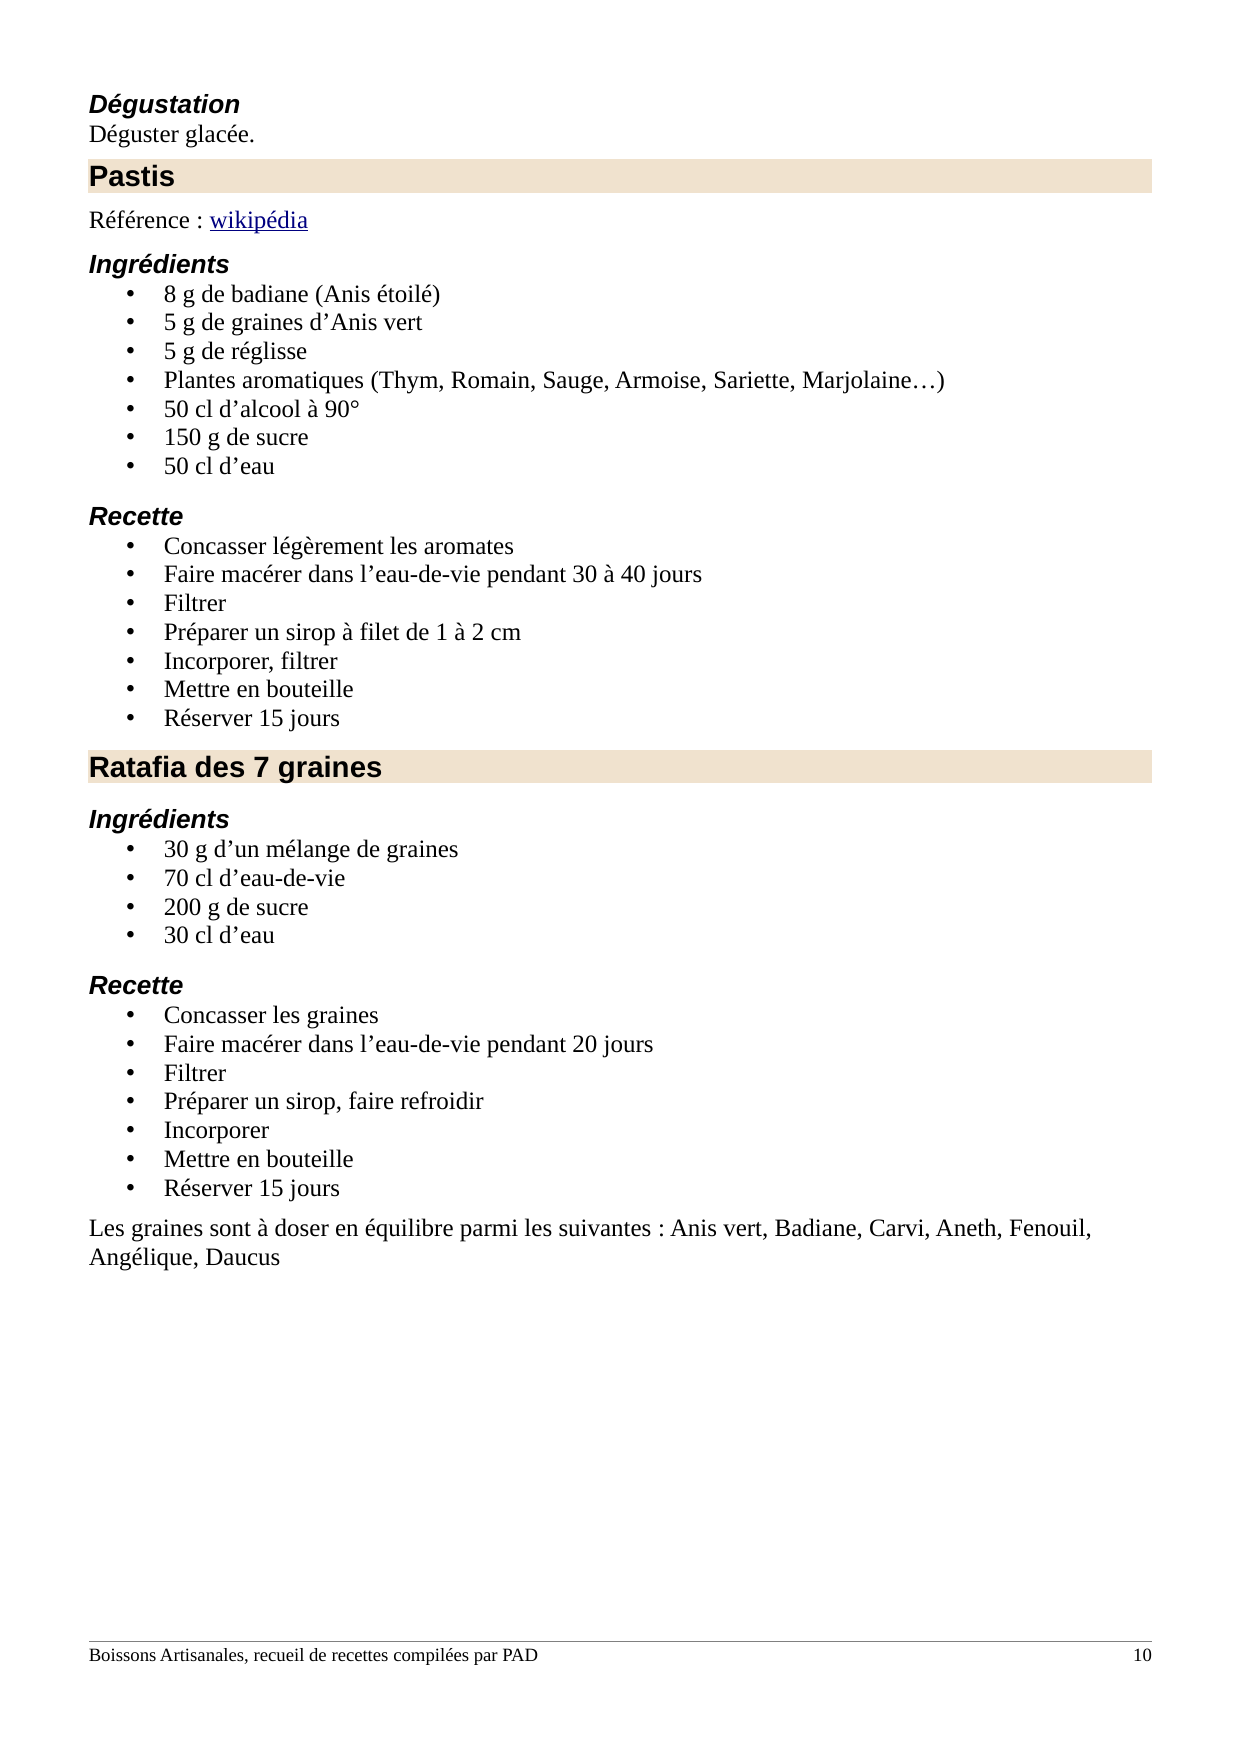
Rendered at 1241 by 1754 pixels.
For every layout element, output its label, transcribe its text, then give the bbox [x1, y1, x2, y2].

list 200 g de sucre [126, 892, 1152, 921]
list 30 g d’un mélange de graines [126, 834, 1152, 863]
subtitle Dégustation [88, 88, 1152, 119]
list Mettre en bouteille [126, 674, 1152, 703]
subtitle Ingrédients [88, 248, 1152, 279]
subtitle Recette [88, 501, 1152, 531]
list Mettre en bouteille [126, 1144, 1152, 1173]
list Concasser les graines [126, 1000, 1152, 1029]
list 8 g de badiane (Anis étoilé) [126, 279, 1152, 307]
list 50 cl d’eau [126, 451, 1152, 480]
list Incorporer, filtrer [126, 646, 1152, 674]
list Filtrer [126, 588, 1152, 617]
list 70 cl d’eau-de-vie [126, 863, 1152, 892]
subtitle Recette [88, 970, 1152, 1000]
list Filtrer [126, 1058, 1152, 1086]
subtitle Pastis [88, 159, 1152, 193]
list Plantes aromatiques (Thym, Romain, Sauge, Armoise, Sariette, Marjolaine…) [126, 365, 1152, 394]
text Déguster glacée. [88, 119, 1152, 147]
text Les graines sont à doser en équilibre parmi les suivantes : Anis vert, Badiane, Carvi, Aneth, Fenouil, Angélique, Daucus [88, 1213, 1152, 1271]
list Réserver 15 jours [126, 703, 1152, 732]
list Préparer un sirop, faire refroidir [126, 1086, 1152, 1115]
list Faire macérer dans l’eau-de-vie pendant 20 jours [126, 1029, 1152, 1058]
list Préparer un sirop à filet de 1 à 2 cm [126, 617, 1152, 646]
list Faire macérer dans l’eau-de-vie pendant 30 à 40 jours [126, 559, 1152, 588]
list 5 g de graines d’Anis vert [126, 307, 1152, 336]
text Référence : wikipédia [88, 205, 1152, 234]
list 5 g de réglisse [126, 336, 1152, 365]
list Concasser légèrement les aromates [126, 531, 1152, 559]
list Réserver 15 jours [126, 1173, 1152, 1201]
list 150 g de sucre [126, 422, 1152, 451]
list 50 cl d’alcool à 90° [126, 394, 1152, 422]
list 30 cl d’eau [126, 921, 1152, 949]
list Incorporer [126, 1115, 1152, 1144]
subtitle Ingrédients [88, 804, 1152, 834]
subtitle Ratafia des 7 graines [88, 750, 1152, 783]
